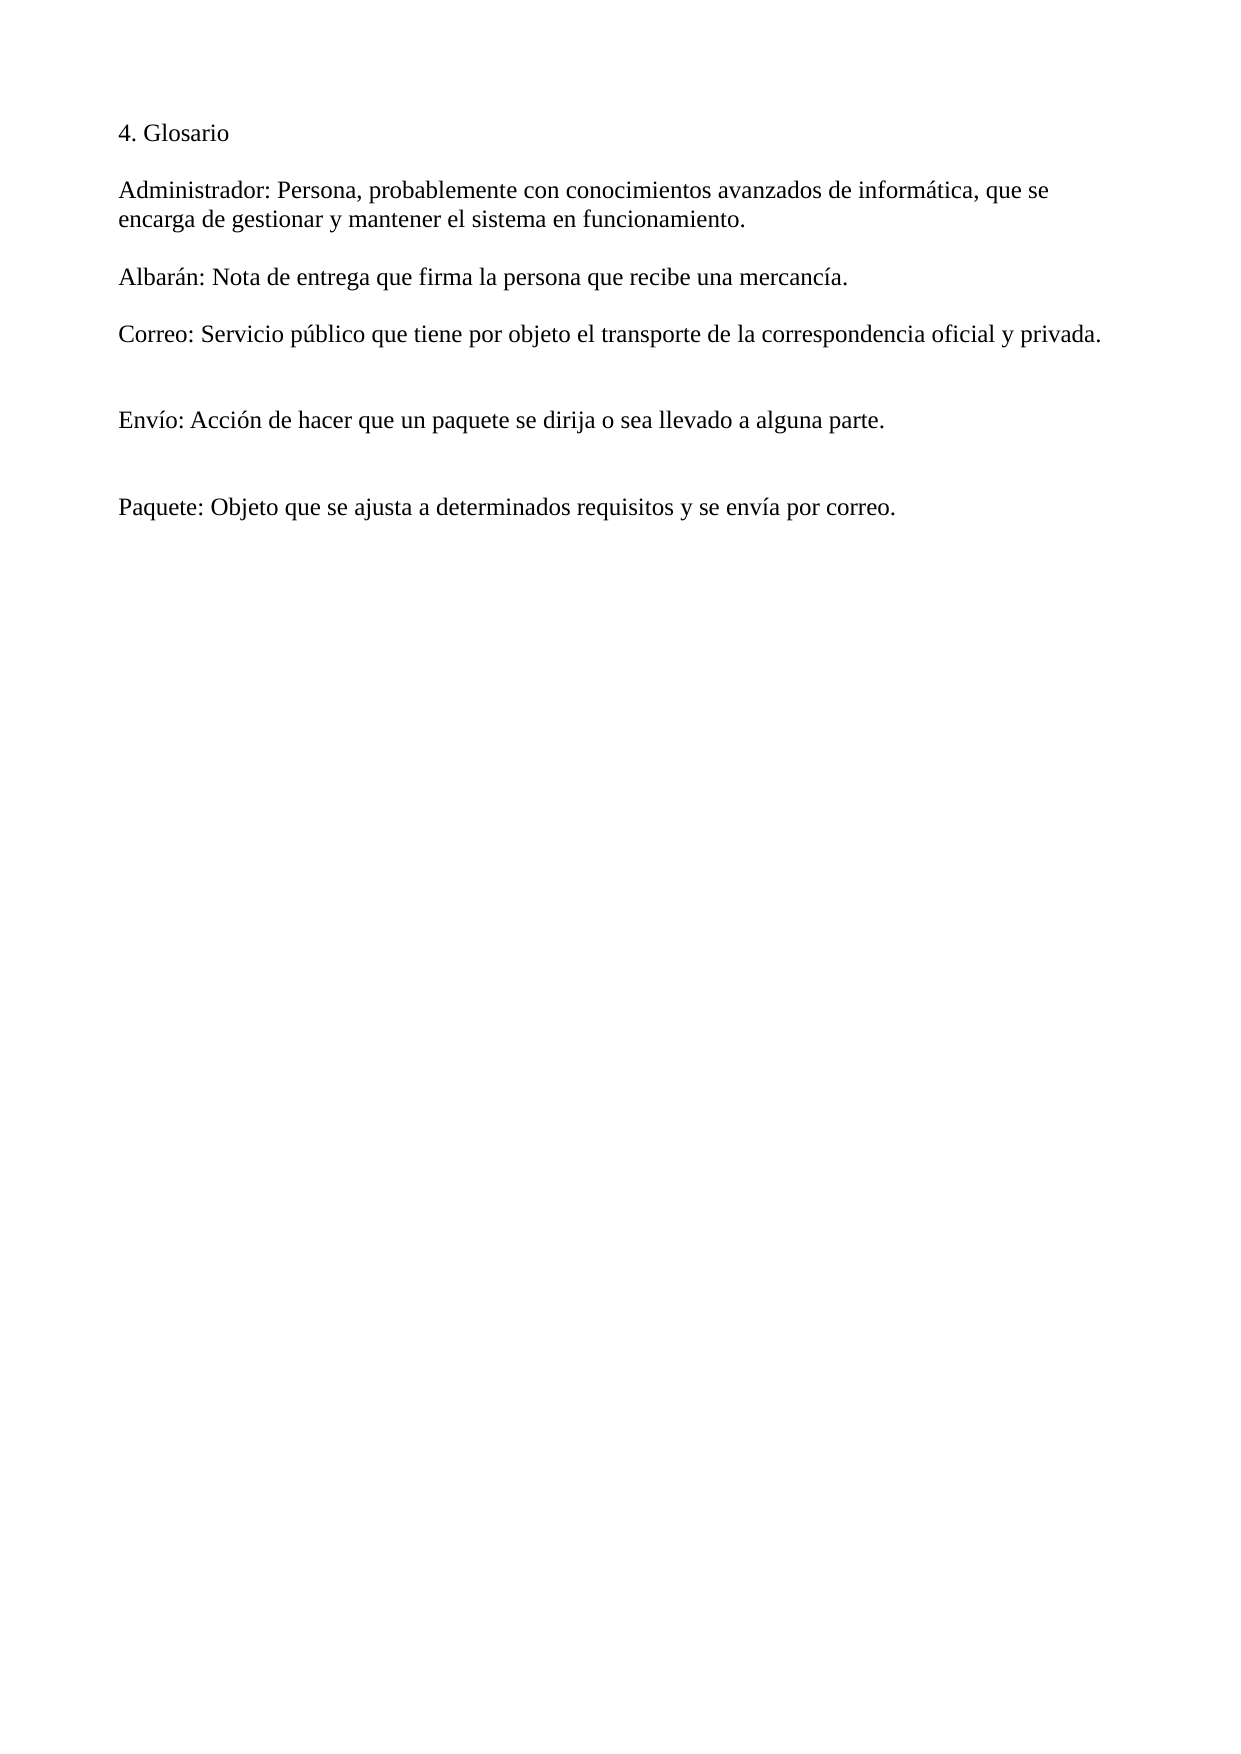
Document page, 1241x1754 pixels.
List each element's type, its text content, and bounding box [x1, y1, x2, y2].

text 4. Glosario [118, 118, 1122, 147]
text Albarán: Nota de entrega que firma la persona que recibe una mercancía. [118, 262, 1122, 291]
text Administrador: Persona, probablemente con conocimientos avanzados de informática, que se encarga de gestionar y mantener el sistema en funcionamiento. [118, 176, 1122, 233]
text Envío: Acción de hacer que un paquete se dirija o sea llevado a alguna parte. [118, 406, 1122, 434]
text Paquete: Objeto que se ajusta a determinados requisitos y se envía por correo. [118, 492, 1122, 521]
text Correo: Servicio público que tiene por objeto el transporte de la correspondencia oficial y privada. [118, 319, 1122, 348]
